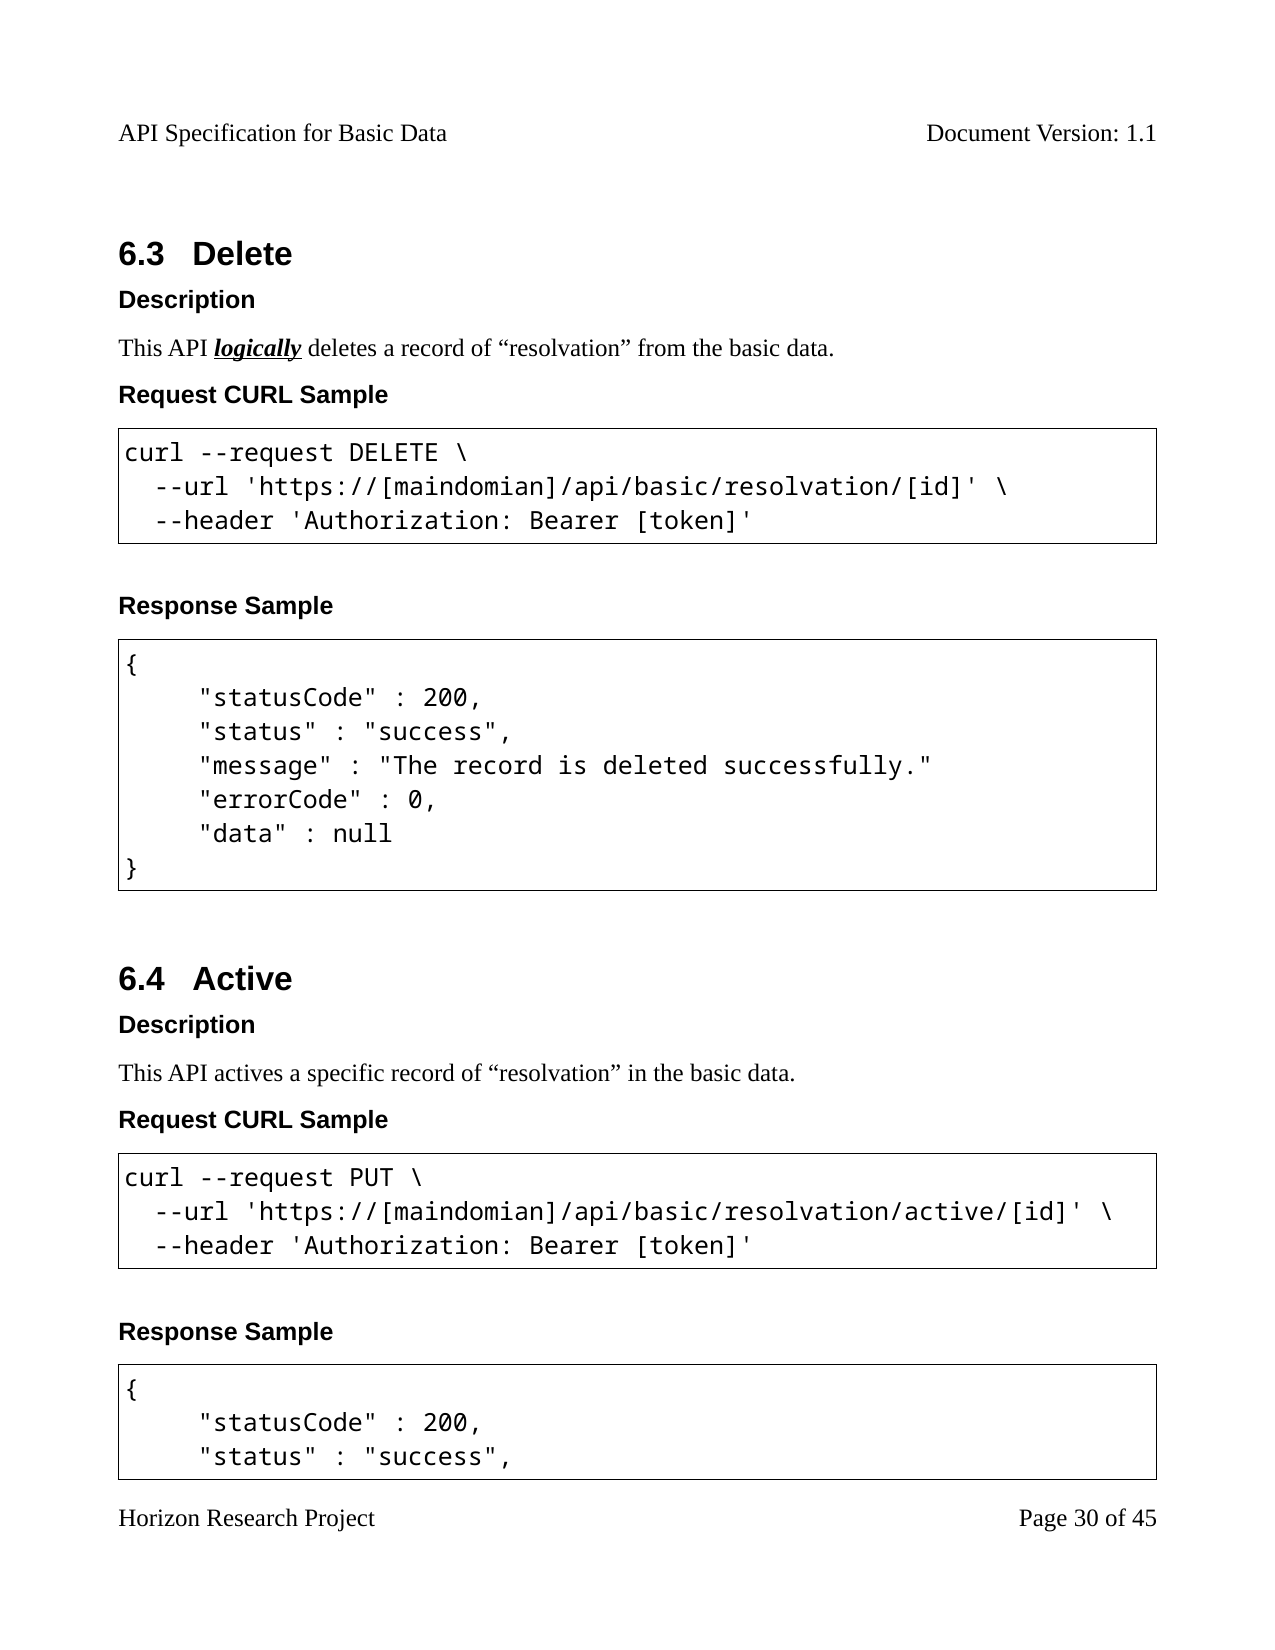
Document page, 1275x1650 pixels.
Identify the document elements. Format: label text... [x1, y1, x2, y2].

text Description [118, 1010, 1157, 1039]
text Description [118, 285, 1157, 314]
text This API logically deletes a record of “resolvation” from the basic data. [118, 333, 1157, 361]
table_header curl --request DELETE \ --url 'https://[maindomian]/api/basic/resolvation/[id]' \ --header 'Authorization: Bearer [token]' [119, 429, 1156, 542]
text Request CURL Sample [118, 1106, 1157, 1134]
text Response Sample [118, 1316, 1157, 1345]
text Request CURL Sample [118, 380, 1157, 409]
subtitle Active [118, 959, 1157, 998]
text Response Sample [118, 591, 1157, 620]
subtitle Delete [118, 234, 1157, 272]
text This API actives a specific record of “resolvation” in the basic data. [118, 1058, 1157, 1087]
table_header { "statusCode" : 200, "status" : "success", "message" : "The record is deleted successfully." "errorCode" : 0, "data" : null } [119, 640, 1156, 890]
table_header { "statusCode" : 200, "status" : "success", [119, 1365, 1156, 1479]
table_header curl --request PUT \ --url 'https://[maindomian]/api/basic/resolvation/active/[id]' \ --header 'Authorization: Bearer [token]' [119, 1154, 1156, 1268]
